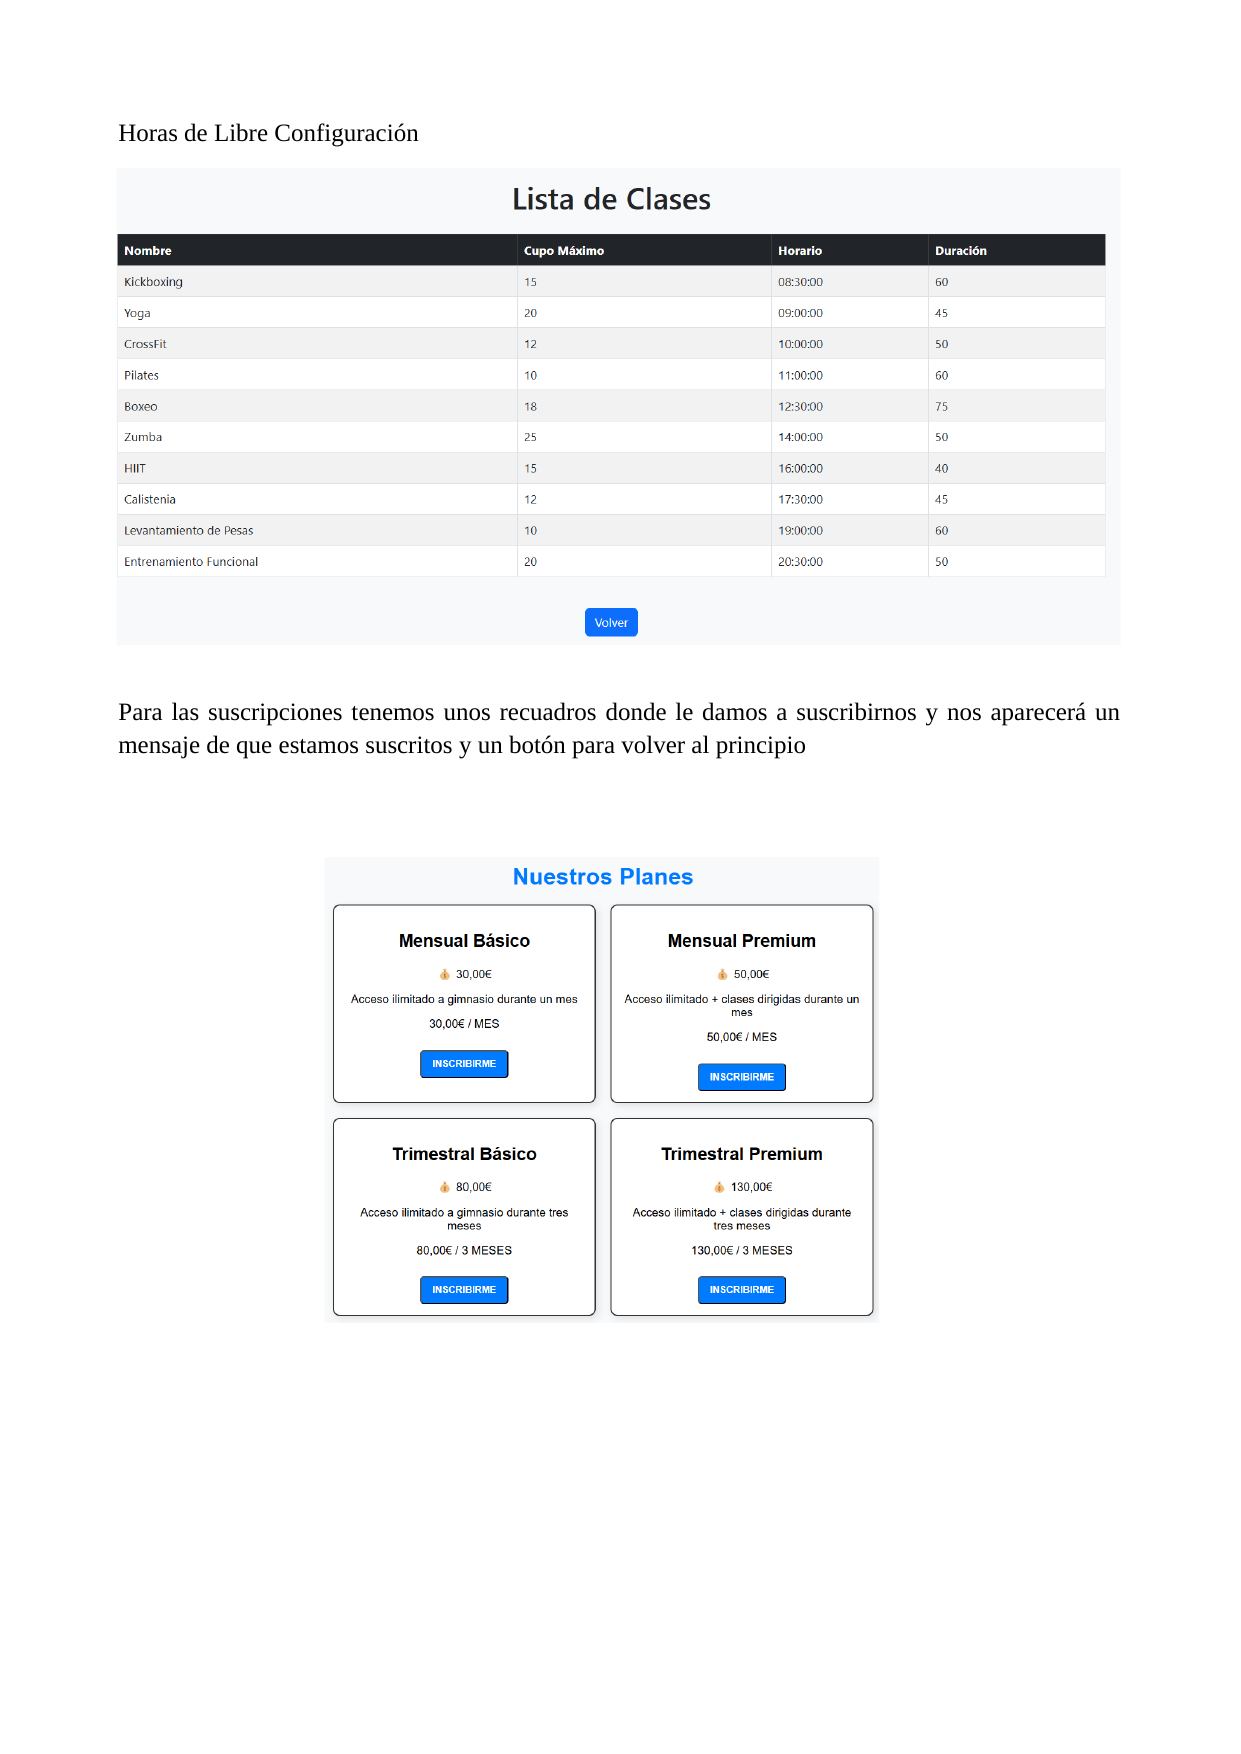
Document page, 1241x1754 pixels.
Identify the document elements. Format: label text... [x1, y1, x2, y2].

picture [116, 168, 1121, 645]
text Para las suscripciones tenemos unos recuadros donde le damos a suscribirnos y nos aparecerá un mensaje de que estamos suscritos y un botón para volver al principio [118, 697, 1122, 758]
picture [324, 857, 880, 1323]
